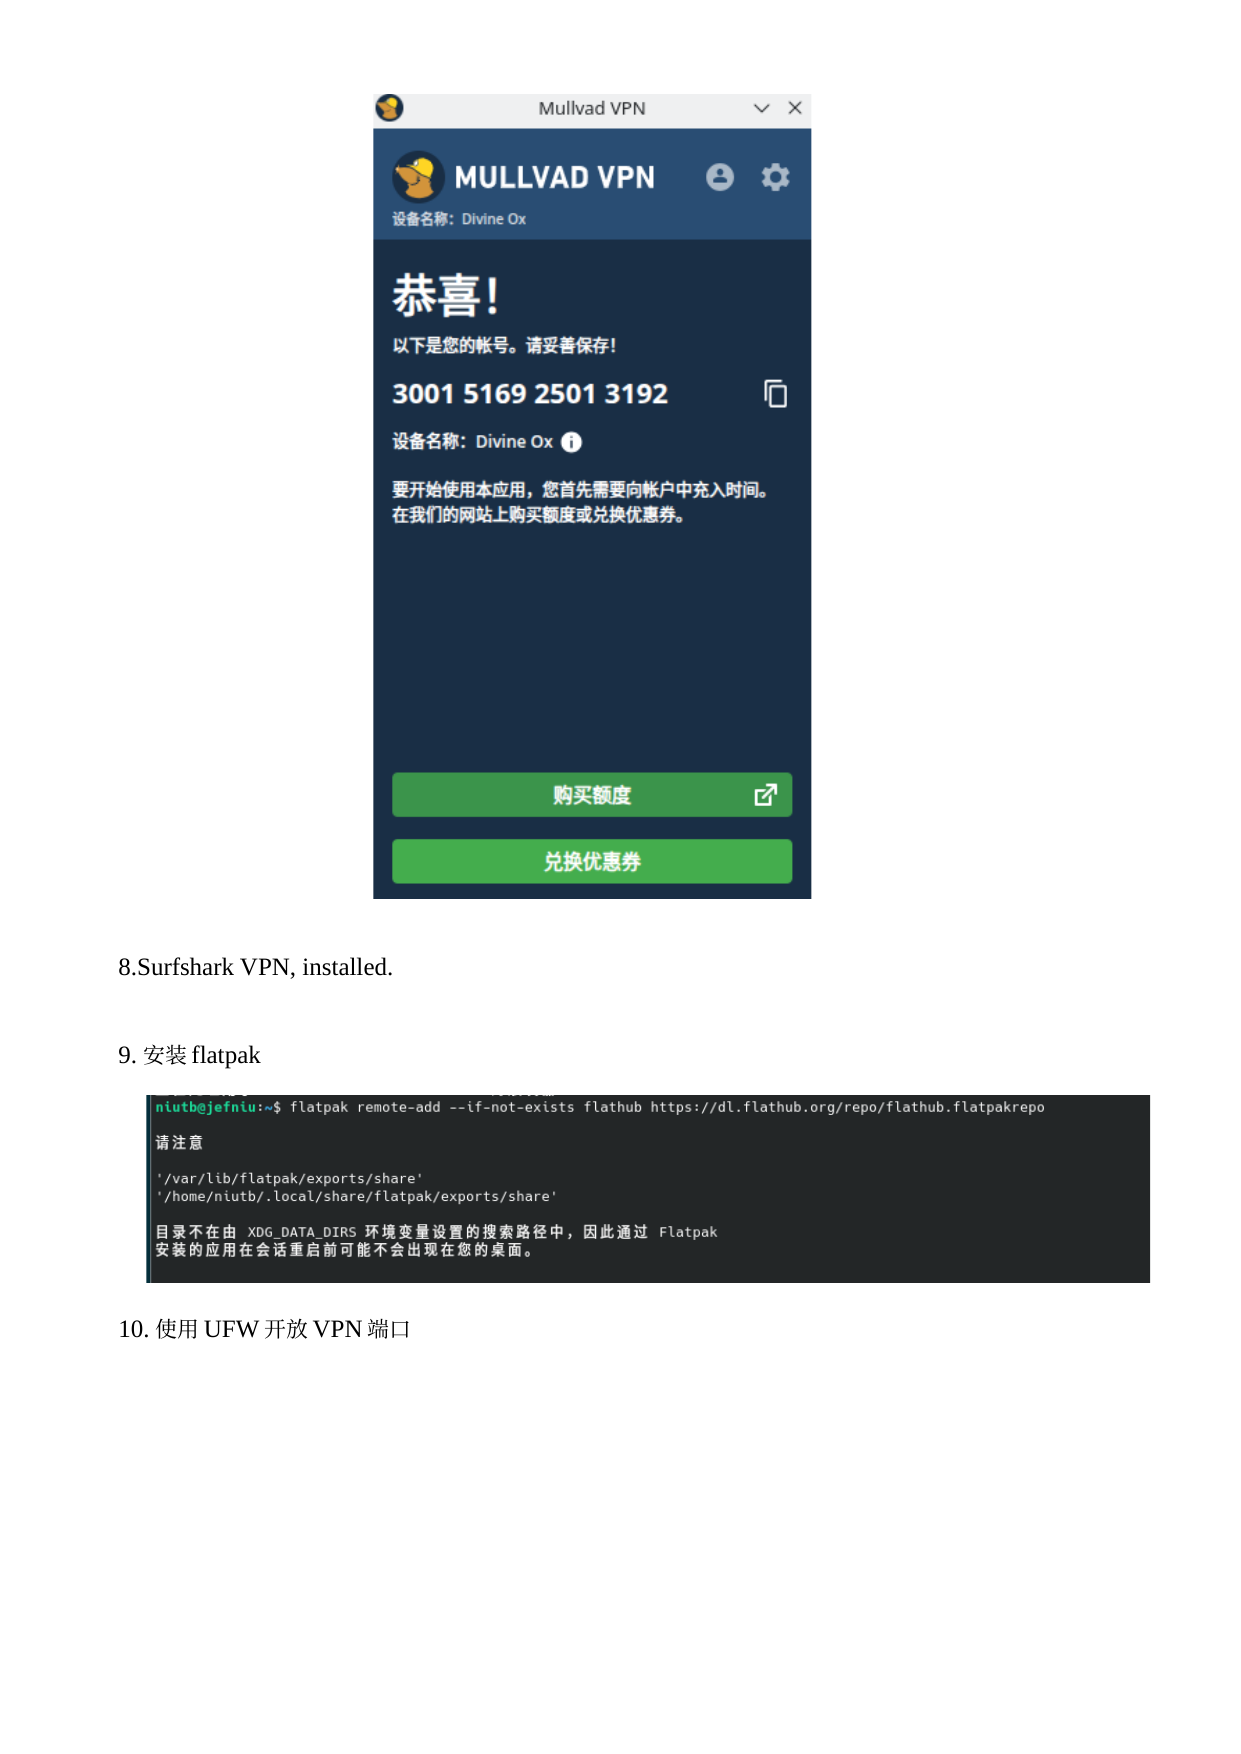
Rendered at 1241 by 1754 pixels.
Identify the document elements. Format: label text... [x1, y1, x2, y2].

text 9. 安装flatpak [118, 1038, 1122, 1069]
text 8.Surfshark VPN, installed. [118, 952, 1122, 981]
picture [151, 1095, 1151, 1283]
picture [373, 94, 812, 899]
text 10. 使用UFW开放VPN端口 [118, 1312, 1122, 1343]
